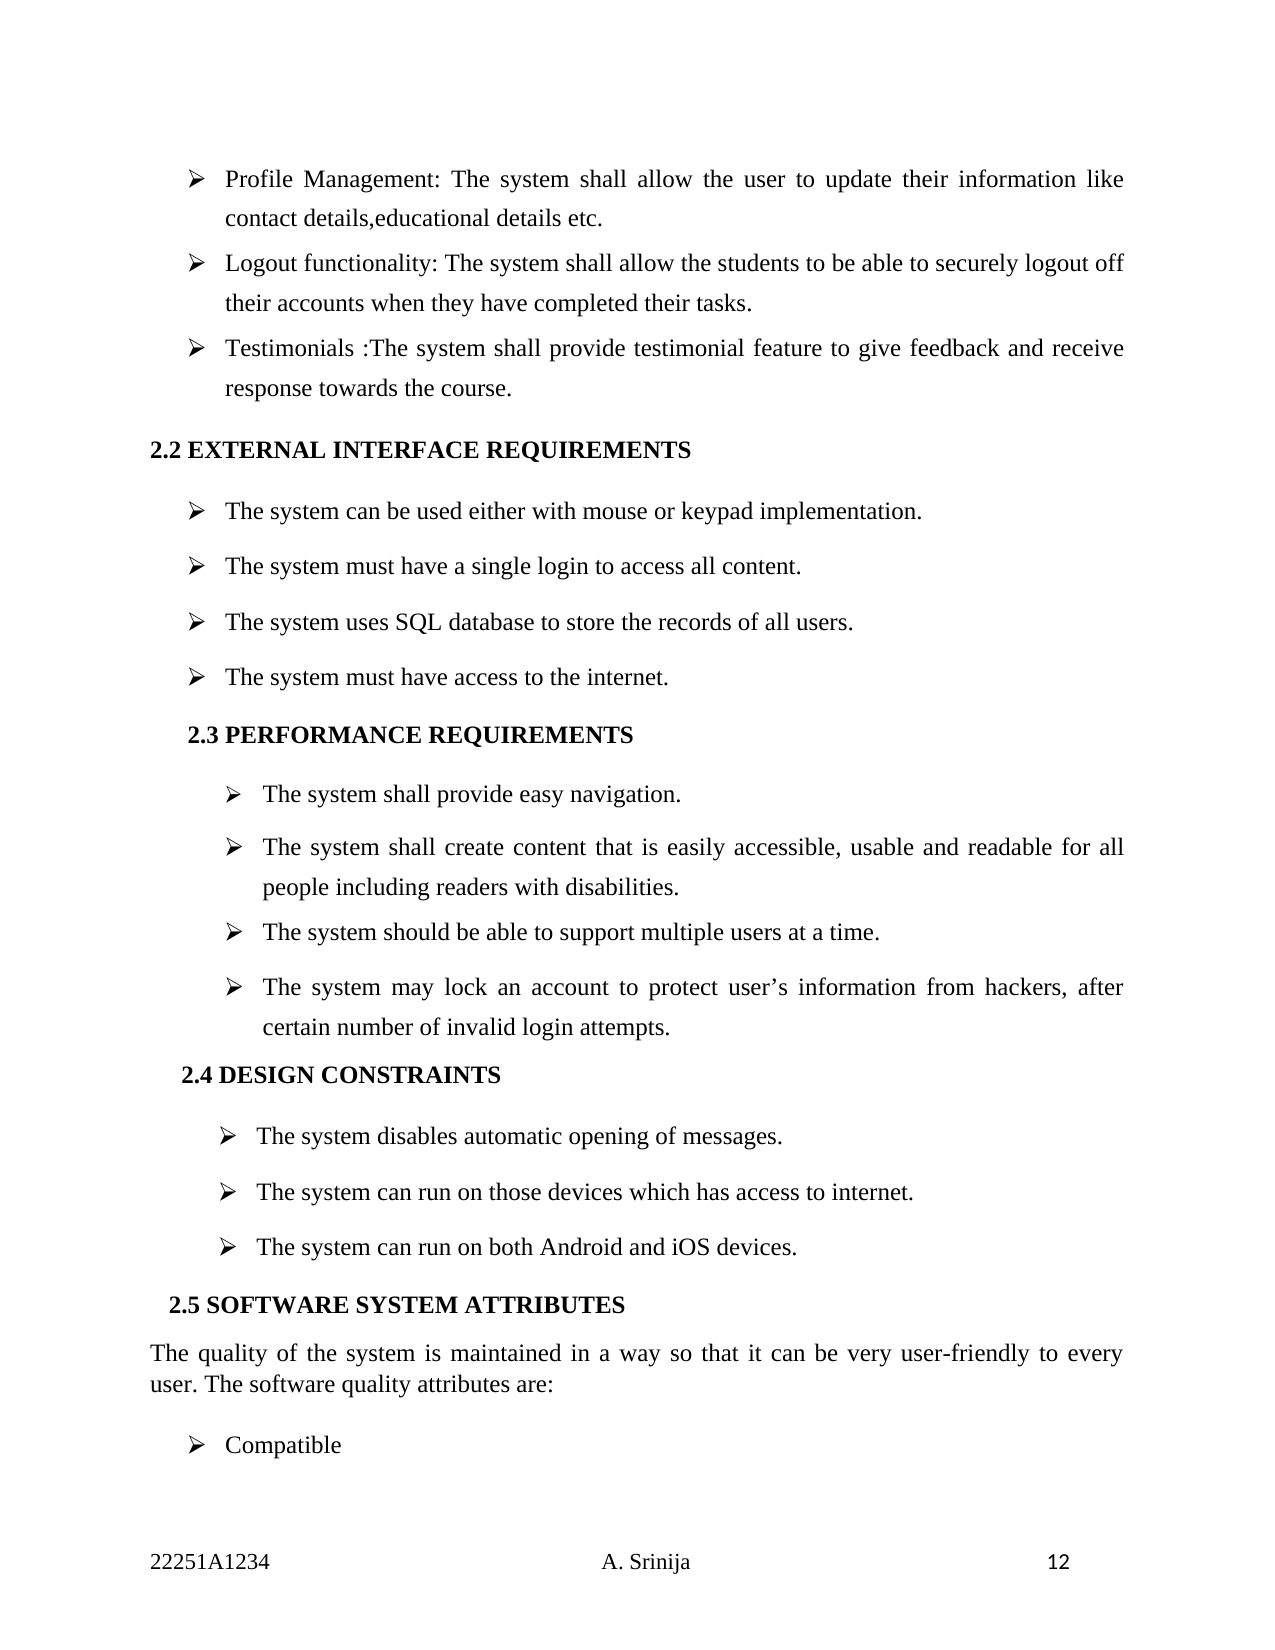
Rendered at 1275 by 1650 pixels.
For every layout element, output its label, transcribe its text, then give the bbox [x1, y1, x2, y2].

list Testimonials :The system shall provide testimonial feature to give feedback and receive response towards the course. [187, 319, 1125, 401]
text 2.2 EXTERNAL INTERFACE REQUIREMENTS [150, 435, 1125, 463]
list Compatible [187, 1417, 1125, 1468]
list The system can run on those devices which has access to internet. [219, 1163, 1125, 1214]
text The quality of the system is maintained in a way so that it can be very user-friendly to every user. The software quality attributes are: [150, 1338, 1125, 1398]
list The system disables automatic opening of messages. [219, 1108, 1125, 1159]
list Logout functionality: The system shall allow the students to be able to securely logout off their accounts when they have completed their tasks. [187, 234, 1125, 317]
text 2.4 DESIGN CONSTRAINTS [150, 1060, 1125, 1089]
list The system shall provide easy navigation. [225, 768, 1125, 815]
list The system uses SQL database to store the records of all users. [187, 593, 1125, 644]
list The system must have a single login to access all content. [187, 538, 1125, 589]
list The system must have access to the internet. [187, 648, 1125, 700]
list The system can be used either with mouse or keypad implementation. [187, 482, 1125, 534]
list The system shall create content that is easily accessible, usable and readable for all people including readers with disabilities. [225, 819, 1125, 901]
text 2.3 PERFORMANCE REQUIREMENTS [187, 720, 1125, 749]
list The system may lock an account to protect user’s information from hackers, after certain number of invalid login attempts. [225, 959, 1125, 1041]
list The system can run on both Android and iOS devices. [219, 1218, 1125, 1269]
list The system should be able to support multiple users at a time. [225, 903, 1125, 955]
text 2.5 SOFTWARE SYSTEM ATTRIBUTES [150, 1290, 1125, 1319]
list Profile Management: The system shall allow the user to update their information like contact details,educational details etc. [187, 150, 1125, 232]
